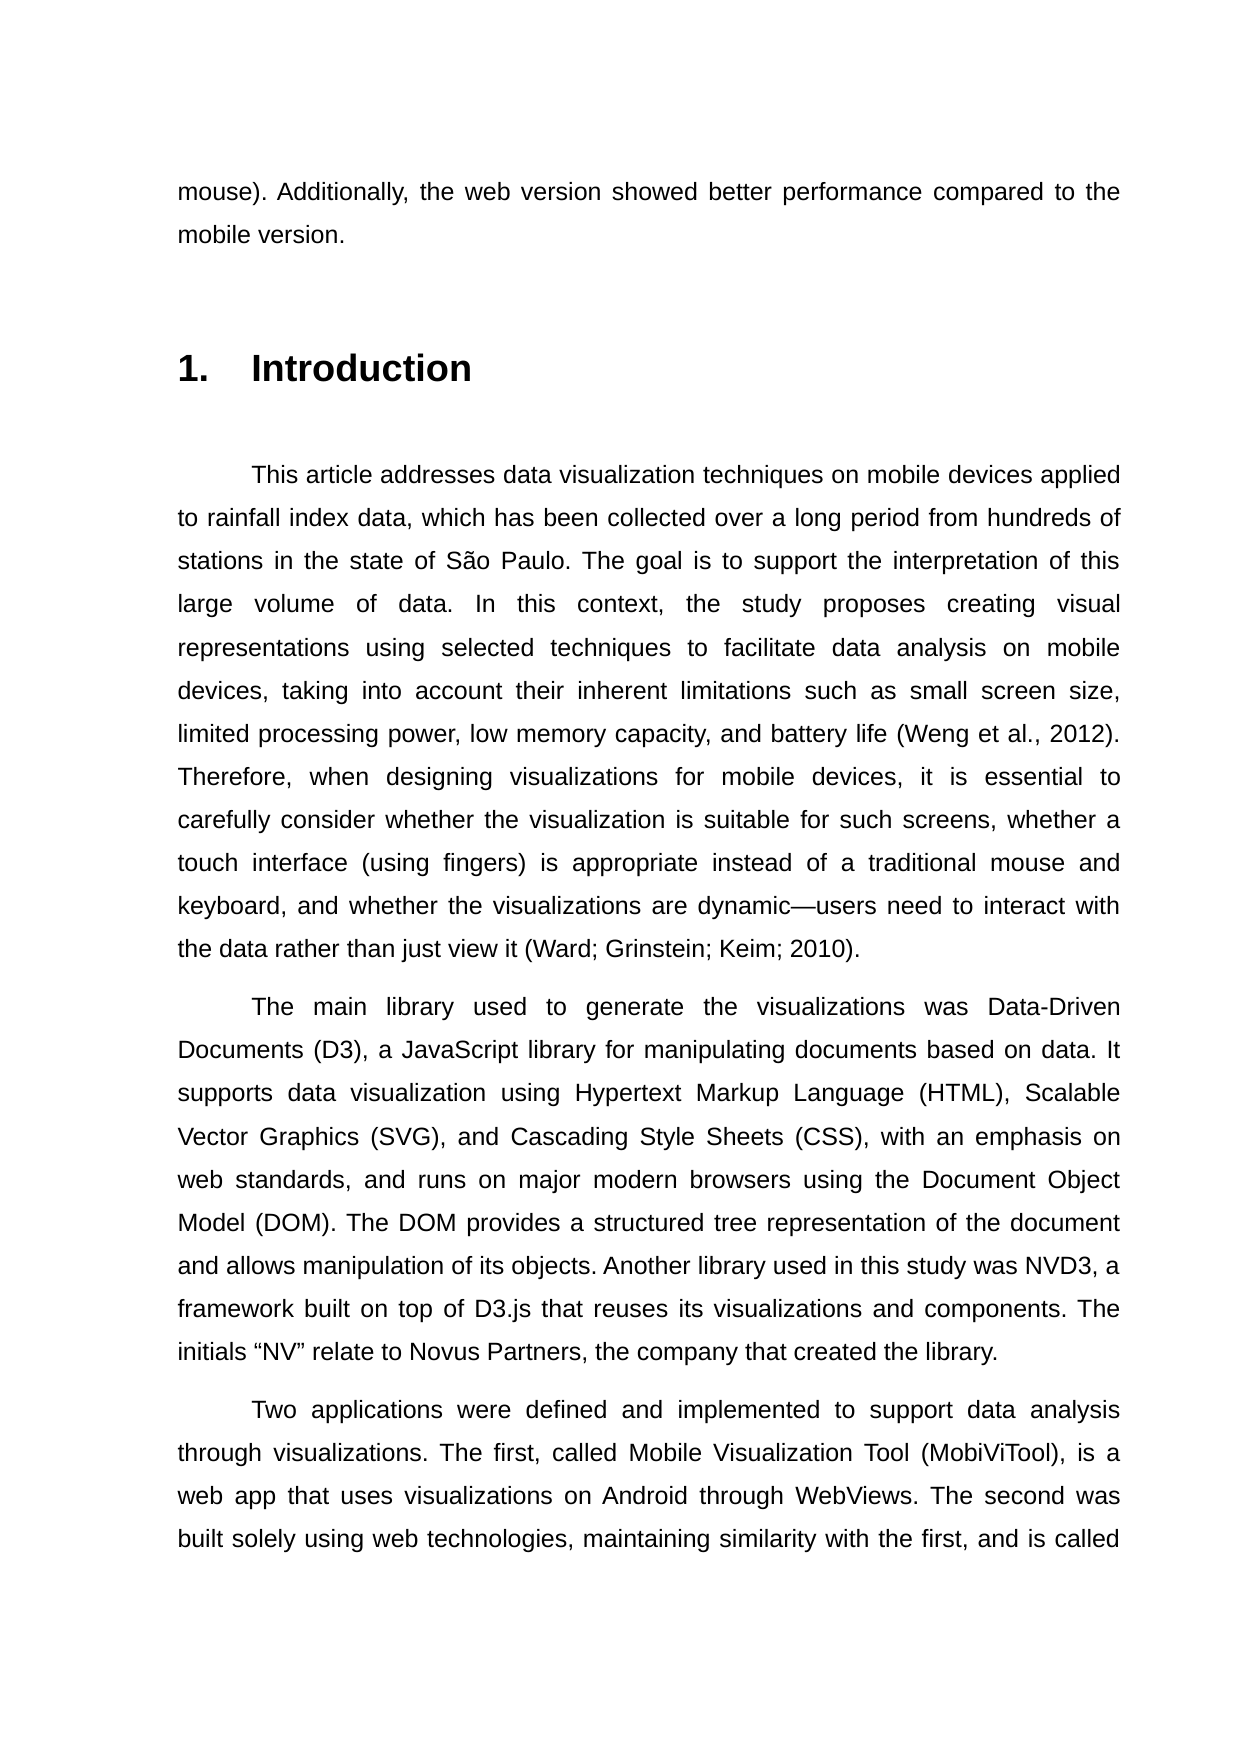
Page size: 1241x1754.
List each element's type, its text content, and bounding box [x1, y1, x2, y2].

subtitle Introduction [177, 346, 1122, 390]
text This article addresses data visualization techniques on mobile devices applied to rainfall index data, which has been collected over a long period from hundreds of stations in the state of São Paulo. The goal is to support the interpretation of this large volume of data. In this context, the study proposes creating visual representations using selected techniques to facilitate data analysis on mobile devices, taking into account their inherent limitations such as small screen size, limited processing power, low memory capacity, and battery life (Weng et al., 2012). Therefore, when designing visualizations for mobile devices, it is essential to carefully consider whether the visualization is suitable for such screens, whether a touch interface (using fingers) is appropriate instead of a traditional mouse and keyboard, and whether the visualizations are dynamic—users need to interact with the data rather than just view it (Ward; Grinstein; Keim; 2010). [177, 460, 1122, 963]
text Two applications were defined and implemented to support data analysis through visualizations. The first, called Mobile Visualization Tool (MobiViTool), is a web app that uses visualizations on Android through WebViews. The second was built solely using web technologies, maintaining similarity with the first, and is called [177, 1395, 1122, 1553]
text The main library used to generate the visualizations was Data-Driven Documents (D3), a JavaScript library for manipulating documents based on data. It supports data visualization using Hypertext Markup Language (HTML), Scalable Vector Graphics (SVG), and Cascading Style Sheets (CSS), with an emphasis on web standards, and runs on major modern browsers using the Document Object Model (DOM). The DOM provides a structured tree representation of the document and allows manipulation of its objects. Another library used in this study was NVD3, a framework built on top of D3.js that reuses its visualizations and components. The initials “NV” relate to Novus Partners, the company that created the library. [177, 992, 1122, 1366]
text mouse). Additionally, the web version showed better performance compared to the mobile version. [177, 177, 1122, 249]
